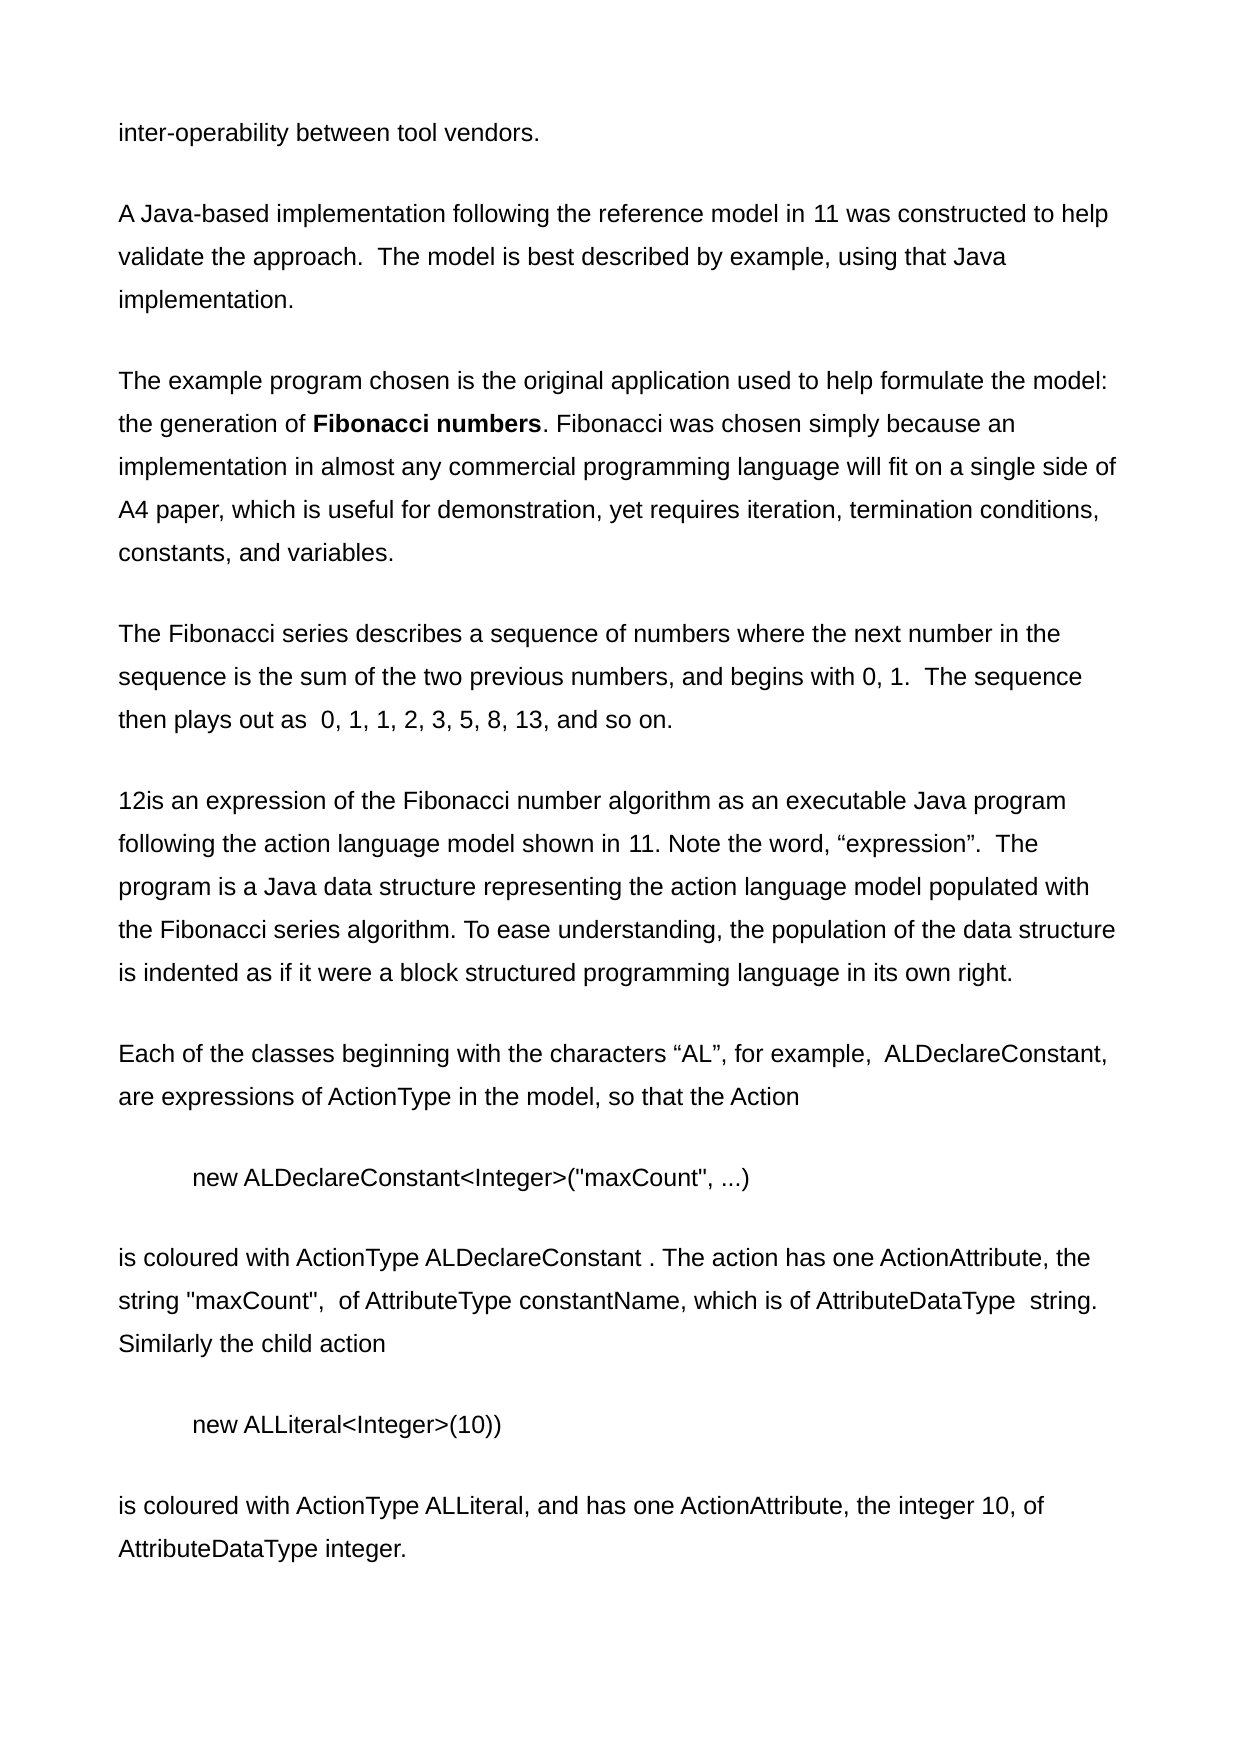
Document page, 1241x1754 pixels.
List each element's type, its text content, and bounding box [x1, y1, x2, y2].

text Each of the classes beginning with the characters “AL”, for example, ALDeclareConstant, are expressions of ActionType in the model, so that the Action [118, 1039, 1122, 1111]
text The example program chosen is the original application used to help formulate the model: the generation of Fibonacci numbers. Fibonacci was chosen simply because an implementation in almost any commercial programming language will fit on a single side of A4 paper, which is useful for demonstration, yet requires iteration, termination conditions, constants, and variables. [118, 366, 1122, 567]
text Figure 12is an expression of the Fibonacci number algorithm as an executable Java program following the action language model shown in Figure 11. Note the word, “expression”. The program is a Java data structure representing the action language model populated with the Fibonacci series algorithm. To ease understanding, the population of the data structure is indented as if it were a block structured programming language in its own right. [118, 786, 1122, 987]
text The Fibonacci series describes a sequence of numbers where the next number in the sequence is the sum of the two previous numbers, and begins with 0, 1. The sequence then plays out as 0, 1, 1, 2, 3, 5, 8, 13, and so on. [118, 619, 1122, 734]
text A Java-based implementation following the reference model in Figure 11 was constructed to help validate the approach. The model is best described by example, using that Java implementation. [118, 199, 1122, 314]
text is coloured with ActionType ALDeclareConstant . The action has one ActionAttribute, the string "maxCount", of AttributeType constantName, which is of AttributeDataType string. Similarly the child action [118, 1243, 1122, 1358]
text The action model proposed aims to describe the textual semantics of any programming language/ algorithm in common usage today. It is not however a validating model to support a specific syntax, rather it is an observation of the underlying structure of a computer program specification. The model represents an observation from over fifteen years in commercial software development, that all of the programs written for programming languages used in commercial work, including C, C++, Java, Perl, Tcl/Tk, and assembly language, have been expressed in a highly structured form of text such that they all could be represented as directed graphs, and more specifically as trees. The behaviour of the compiled/interpreted program may execute in complex ways using object oriented paradigms, multi-threading or true parallelism, but the program source code is always expressible as a tree. Given that observation/assumption, all programs are representable by a simple tree such as the one described in Figure 11. This assumption is also backed up by efforts undertaken within the UML community to standardise the action language used to describe sequential behaviour in states through the use of action semantics as summarised in Sunyé (2002). In the case of UML Action Semantics, t the semantics of each programming construct are specified in abstract terms in order to allow inter-operability between tool vendors. [118, 118, 1122, 147]
text new ALLiteral<Integer>(10)) [118, 1410, 1122, 1439]
text new ALDeclareConstant<Integer>("maxCount", ...) [118, 1162, 1122, 1191]
text is coloured with ActionType ALLiteral, and has one ActionAttribute, the integer 10, of AttributeDataType integer. [118, 1491, 1122, 1562]
